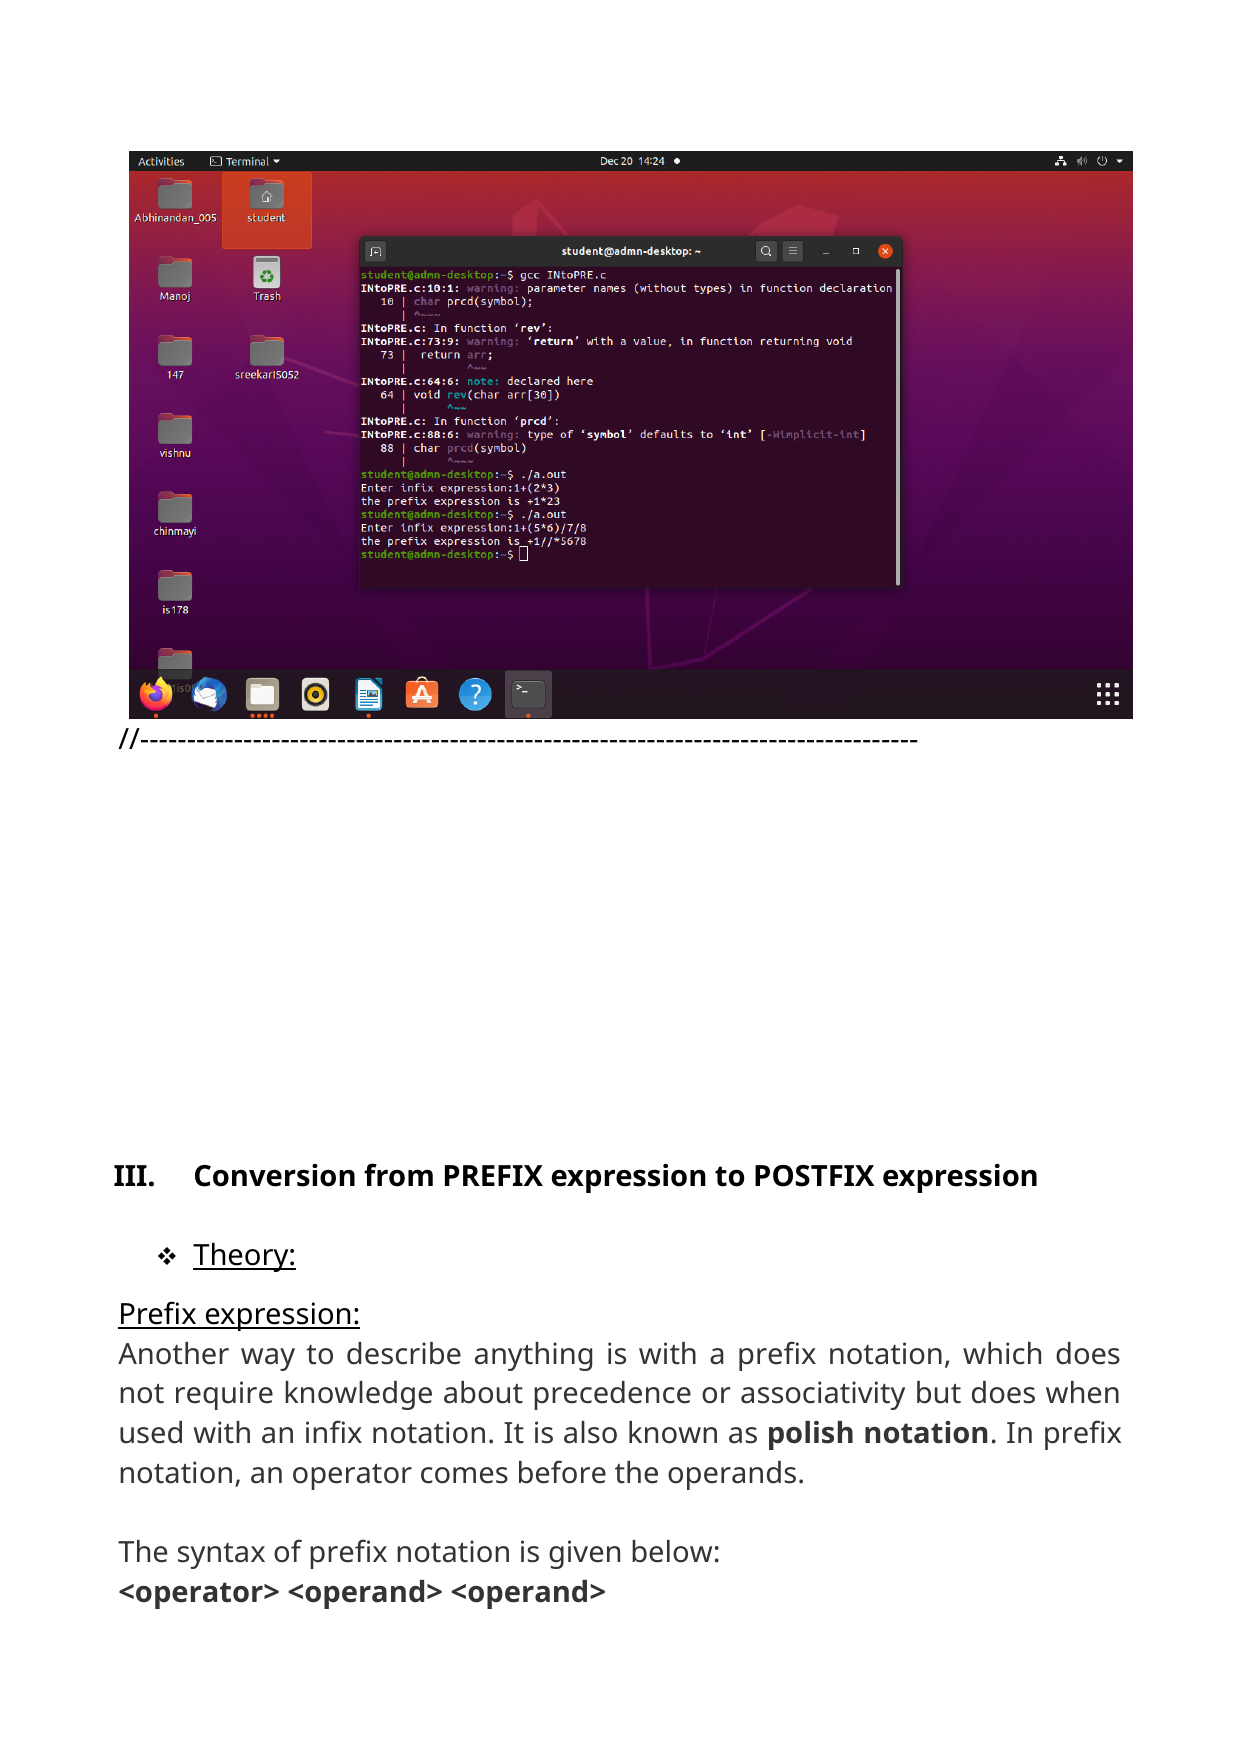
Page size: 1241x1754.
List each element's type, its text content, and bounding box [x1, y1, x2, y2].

list Conversion from PREFIX expression to POSTFIX expression [156, 1155, 1122, 1195]
list Theory: [156, 1234, 1122, 1274]
text //----------------------------------------------------------------------------------- [118, 187, 1122, 758]
text <operator> <operand> <operand> [118, 1571, 1122, 1611]
text Prefix expression: [118, 1293, 1122, 1333]
text The syntax of prefix notation is given below: [118, 1532, 1122, 1571]
text Another way to describe anything is with a prefix notation, which does not require knowledge about precedence or associativity but does when used with an infix notation. It is also known as polish notation. In prefix notation, an operator comes before the operands. [118, 1333, 1122, 1492]
